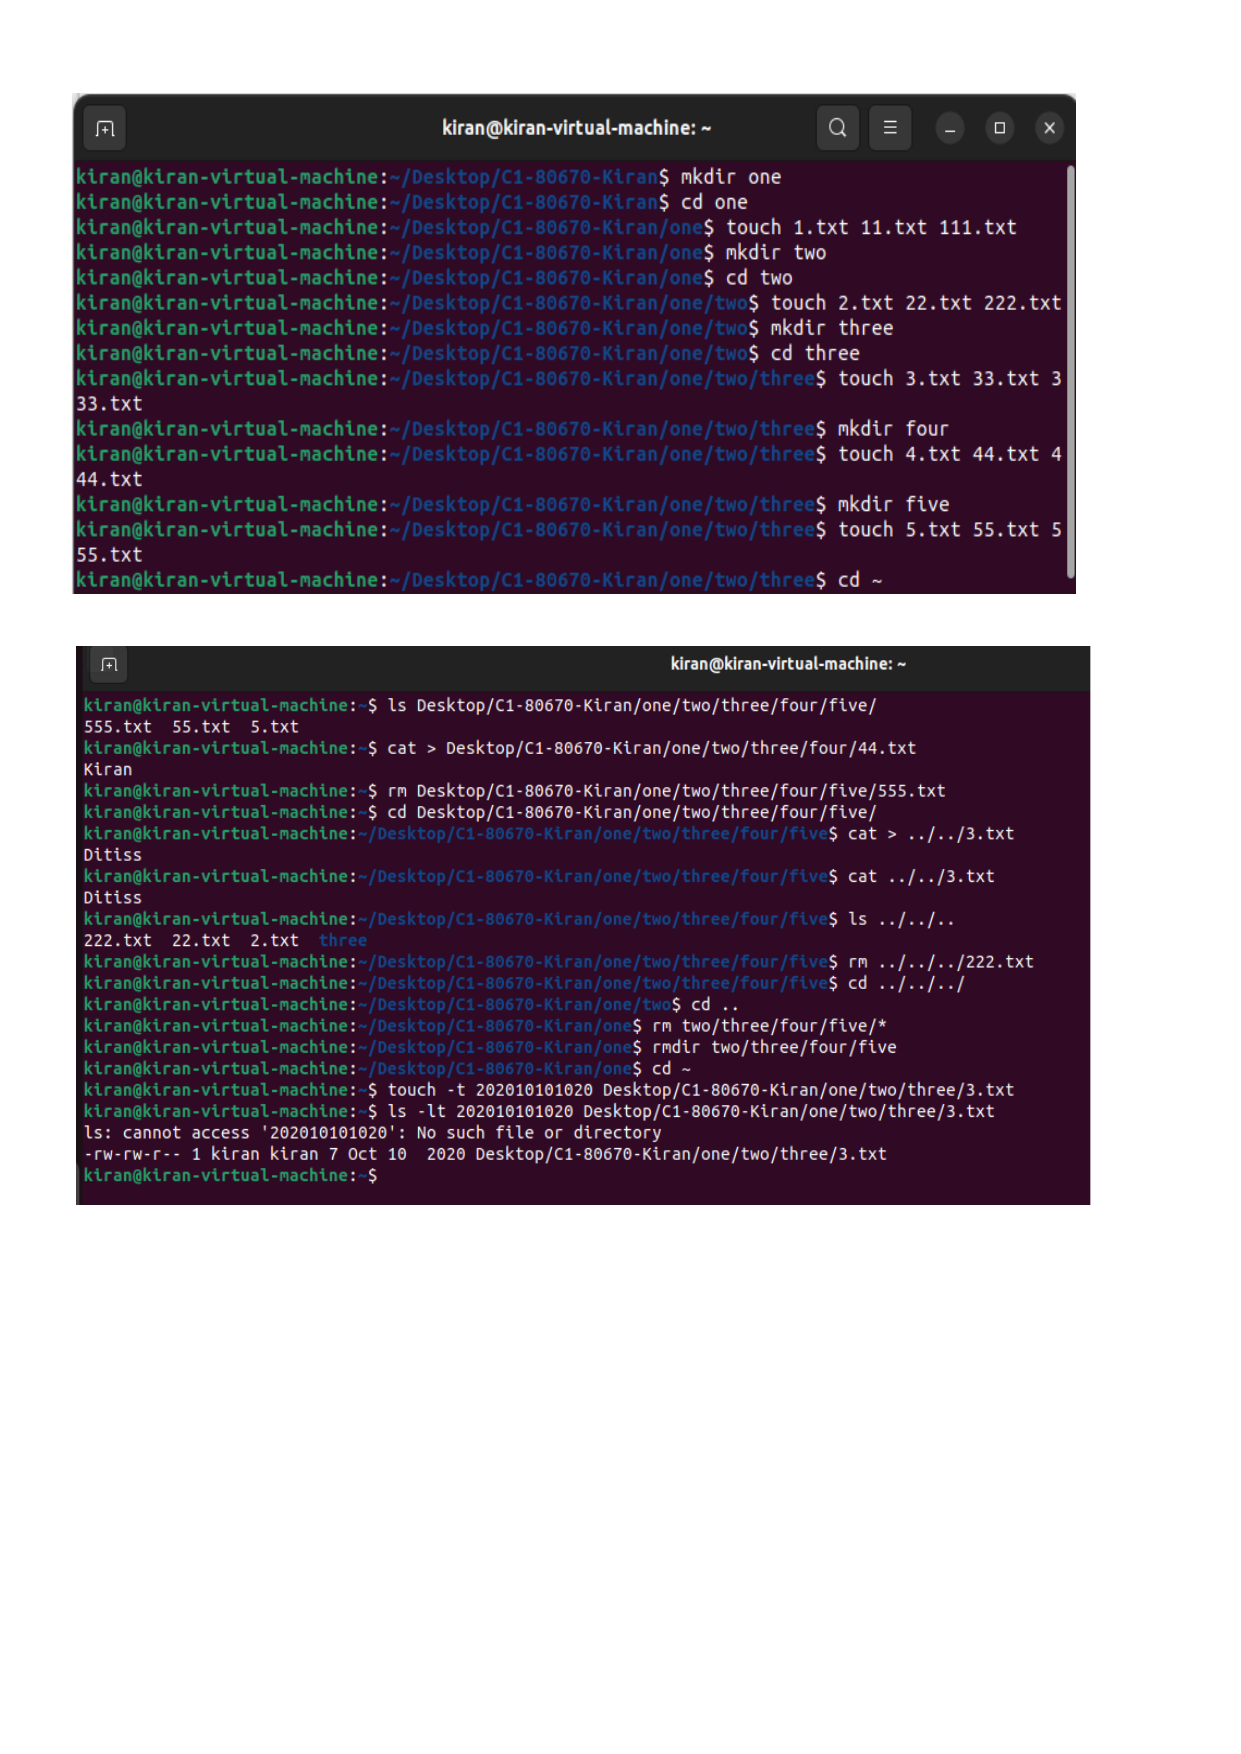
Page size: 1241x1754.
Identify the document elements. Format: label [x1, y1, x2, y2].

picture [71, 93, 1076, 594]
picture [76, 646, 1091, 1205]
